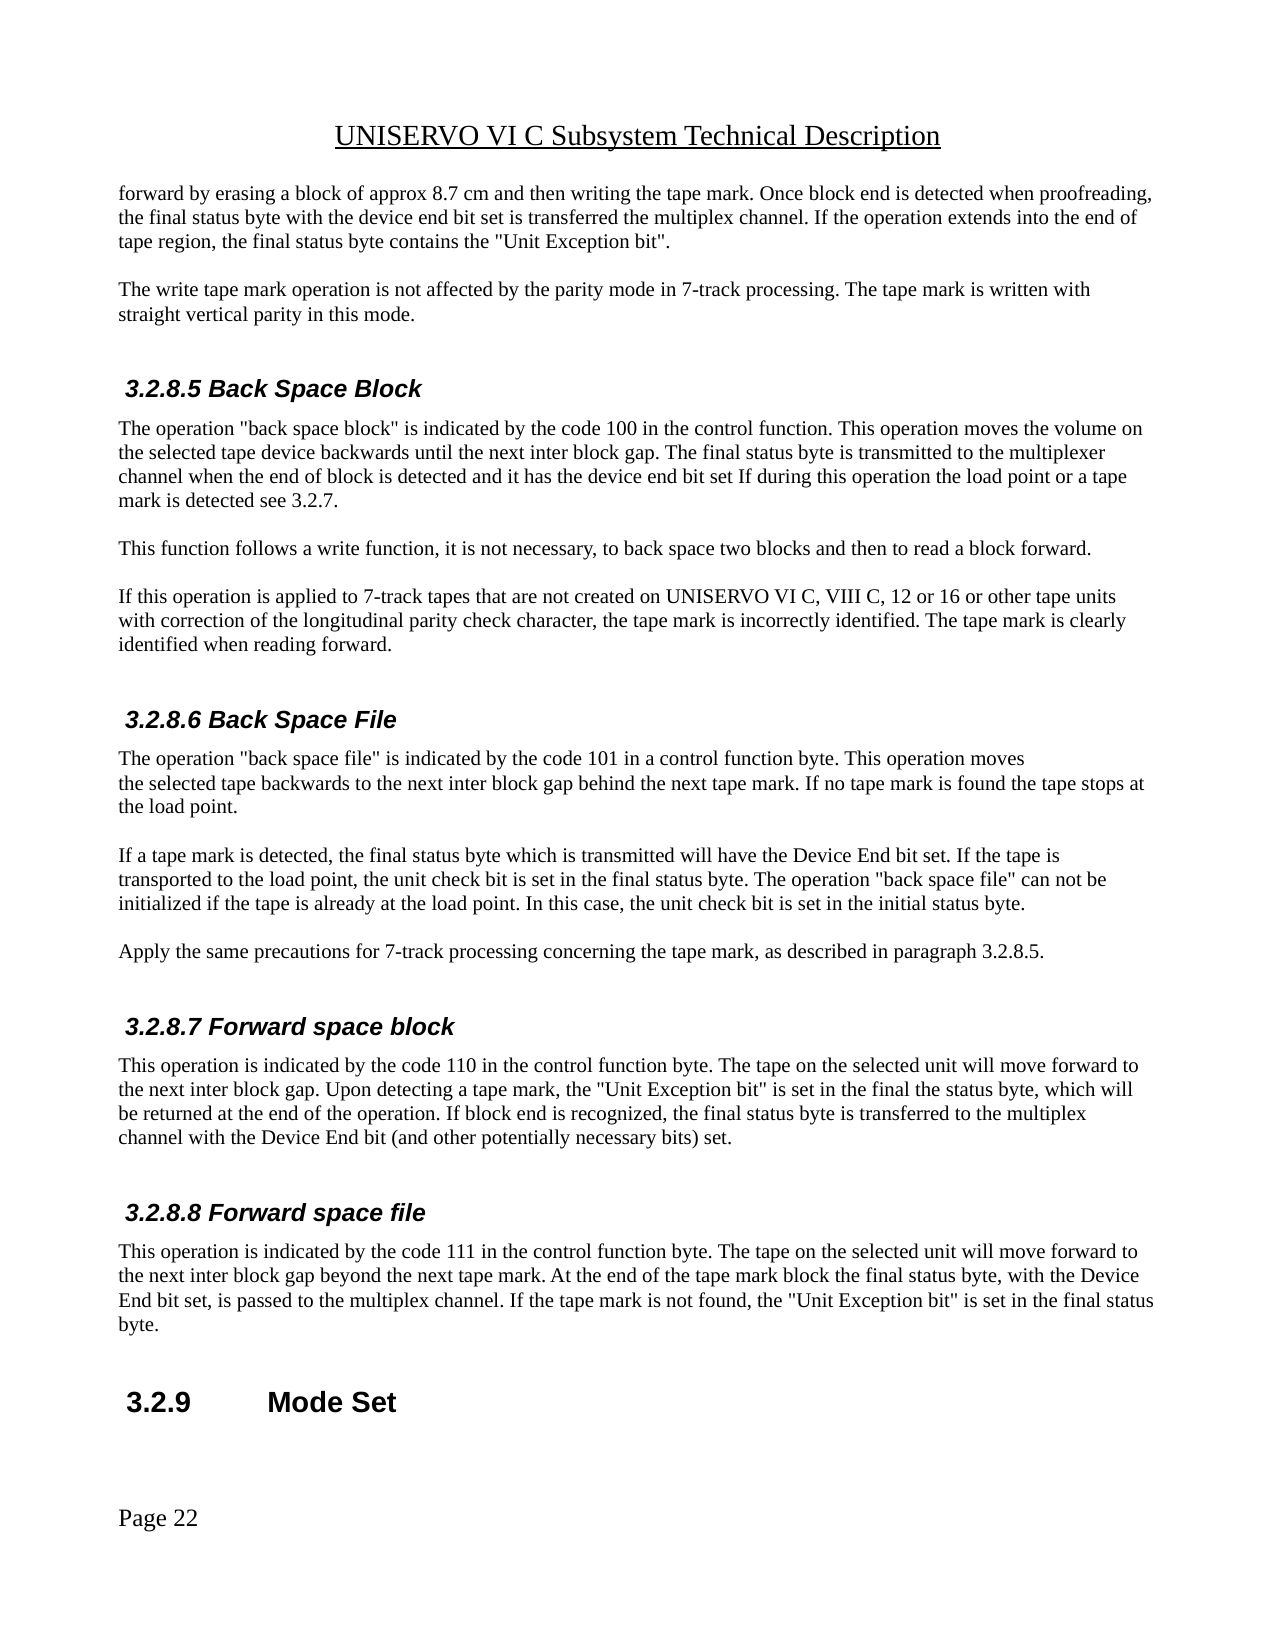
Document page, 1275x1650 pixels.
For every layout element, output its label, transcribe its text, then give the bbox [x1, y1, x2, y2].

subtitle Forward space file [118, 1198, 1157, 1227]
text This operation is indicated by the code 110 in the control function byte. The tape on the selected unit will move forward to the next inter block gap. Upon detecting a tape mark, the "Unit Exception bit" is set in the final the status byte, which will be returned at the end of the operation. If block end is recognized, the final status byte is transferred to the multiplex channel with the Device End bit (and other potentially necessary bits) set. [118, 1053, 1157, 1149]
text The write tape mark operation is not affected by the parity mode in 7-track processing. The tape mark is written with straight vertical parity in this mode. [118, 277, 1157, 326]
text This function follows a write function, it is not necessary, to back space two blocks and then to read a block forward. [118, 536, 1157, 560]
text Apply the same precautions for 7-track processing concerning the tape mark, as described in paragraph 3.2.8.5. [118, 939, 1157, 963]
text If this operation is applied to 7-track tapes that are not created on UNISERVO VI C, VIII C, 12 or 16 or other tape units with correction of the longitudinal parity check character, the tape mark is incorrectly identified. The tape mark is clearly identified when reading forward. [118, 584, 1157, 656]
text the selected tape backwards to the next inter block gap behind the next tape mark. If no tape mark is found the tape stops at the load point. [118, 770, 1157, 818]
subtitle Back Space File [118, 705, 1157, 734]
text If a tape mark is detected, the final status byte which is transmitted will have the Device End bit set. If the tape is transported to the load point, the unit check bit is set in the final status byte. The operation "back space file" can not be initialized if the tape is already at the load point. In this case, the unit check bit is set in the initial status byte. [118, 843, 1157, 915]
subtitle Mode Set [118, 1385, 1157, 1418]
text The operation "back space block" is indicated by the code 100 in the control function. This operation moves the volume on the selected tape device backwards until the next inter block gap. The final status byte is transmitted to the multiplexer channel when the end of block is detected and it has the device end bit set If during this operation the load point or a tape mark is detected see 3.2.7. [118, 416, 1157, 512]
subtitle Forward space block [118, 1012, 1157, 1041]
text This operation is indicated by the code 111 in the control function byte. The tape on the selected unit will move forward to the next inter block gap beyond the next tape mark. At the end of the tape mark block the final status byte, with the Device End bit set, is passed to the multiplex channel. If the tape mark is not found, the "Unit Exception bit" is set in the final status byte. [118, 1239, 1157, 1336]
text The operation "back space file" is indicated by the code 101 in a control function byte. This operation moves [118, 746, 1157, 770]
text forward by erasing a block of approx 8.7 cm and then writing the tape mark. Once block end is detected when proofreading, the final status byte with the device end bit set is transferred the multiplex channel. If the operation extends into the end of tape region, the final status byte contains the "Unit Exception bit". [118, 181, 1157, 253]
subtitle Back Space Block [118, 374, 1157, 403]
